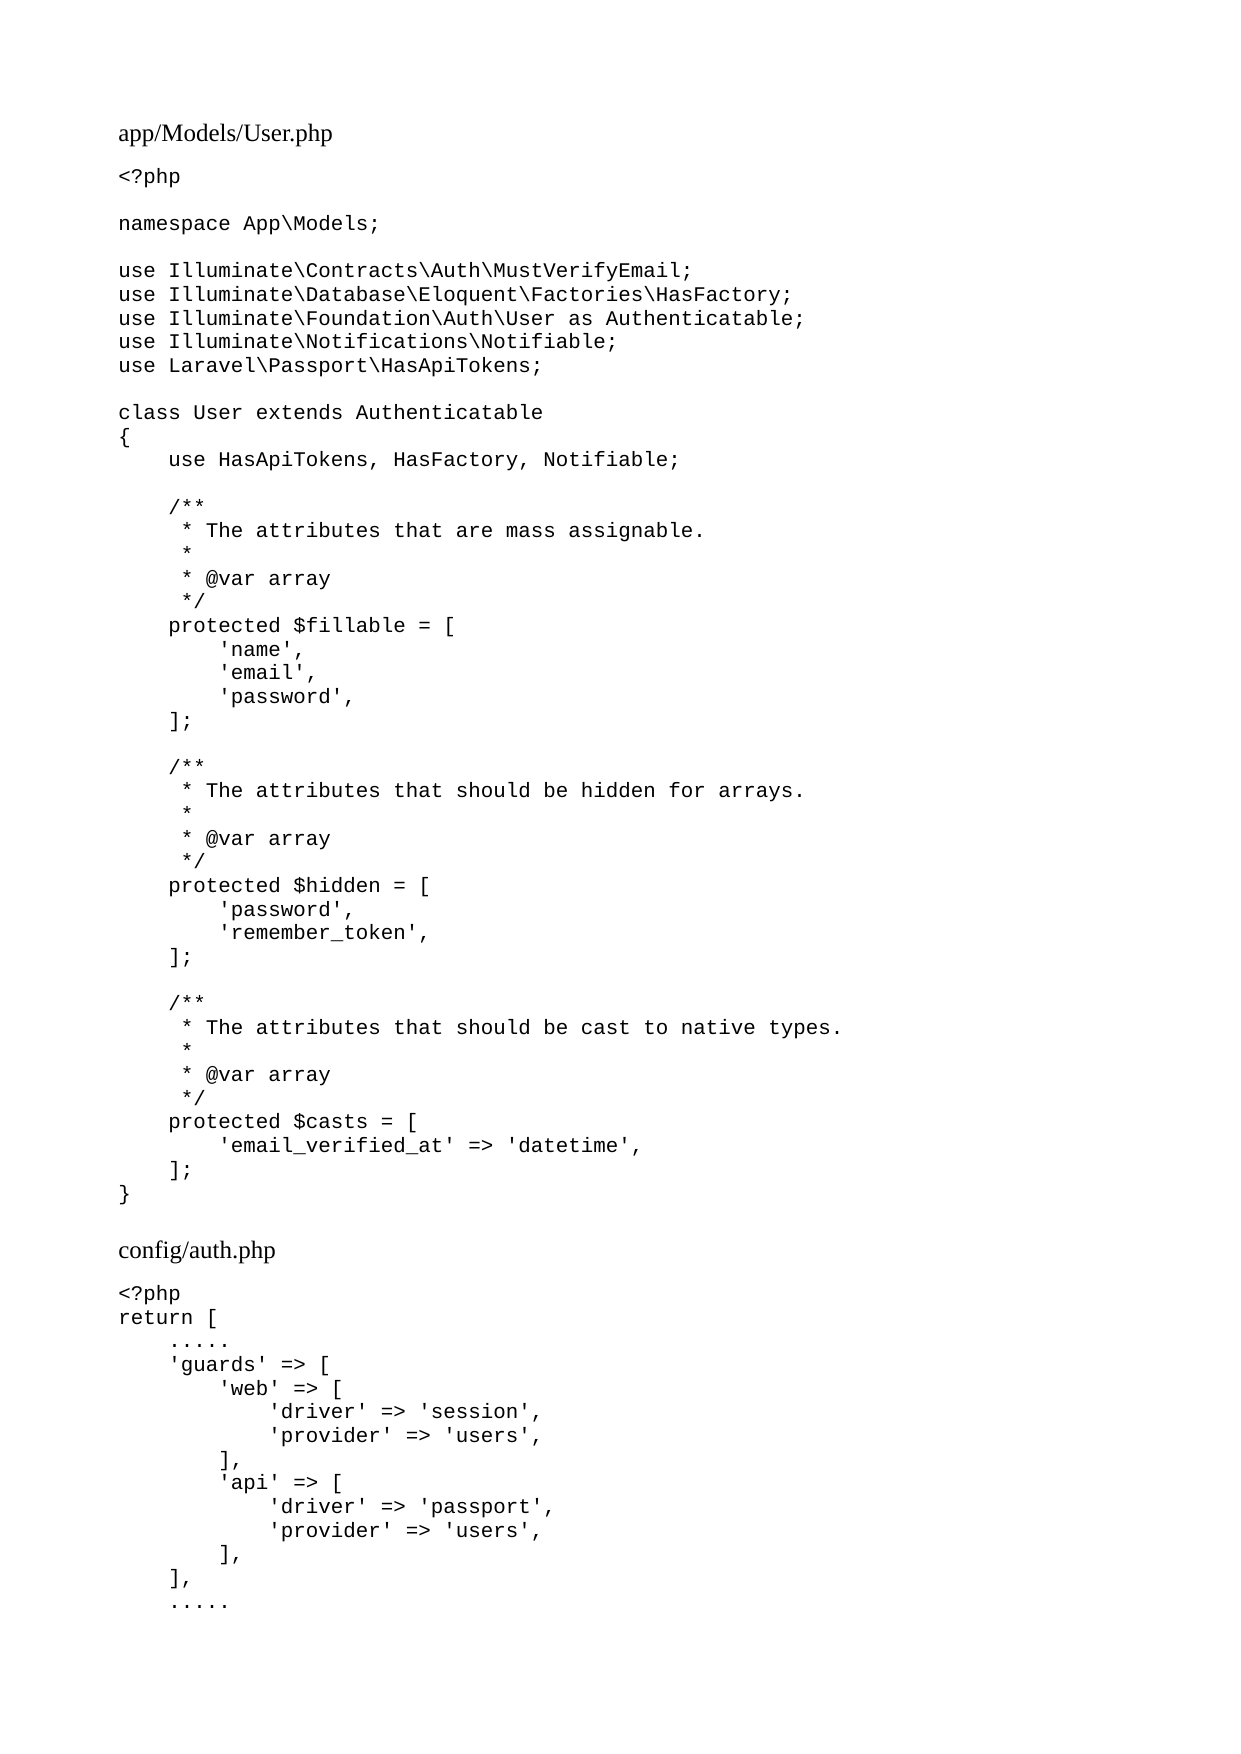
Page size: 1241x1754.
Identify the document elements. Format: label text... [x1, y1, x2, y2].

text ..... [118, 1591, 1122, 1614]
text ]; [118, 946, 1122, 970]
text ]; [118, 709, 1122, 733]
text protected $hidden = [ [118, 875, 1122, 899]
text 'driver' => 'passport', [118, 1496, 1122, 1520]
text * The attributes that are mass assignable. [118, 520, 1122, 544]
text app/Models/User.php [118, 118, 1122, 147]
text ]; [118, 1159, 1122, 1182]
text 'name', [118, 639, 1122, 662]
text 'email', [118, 662, 1122, 686]
text namespace App\Models; [118, 213, 1122, 237]
text * @var array [118, 568, 1122, 591]
text 'api' => [ [118, 1472, 1122, 1496]
text { [118, 426, 1122, 449]
text * The attributes that should be cast to native types. [118, 1017, 1122, 1041]
text use Illuminate\Foundation\Auth\User as Authenticatable; [118, 308, 1122, 331]
text */ [118, 851, 1122, 875]
text * [118, 804, 1122, 828]
text use Illuminate\Contracts\Auth\MustVerifyEmail; [118, 260, 1122, 284]
text /** [118, 497, 1122, 520]
text * [118, 544, 1122, 568]
text 'driver' => 'session', [118, 1401, 1122, 1425]
text class User extends Authenticatable [118, 402, 1122, 426]
text <?php [118, 166, 1122, 189]
text */ [118, 591, 1122, 615]
text use Laravel\Passport\HasApiTokens; [118, 355, 1122, 378]
text 'remember_token', [118, 922, 1122, 946]
text 'guards' => [ [118, 1354, 1122, 1378]
text * The attributes that should be hidden for arrays. [118, 781, 1122, 804]
text config/auth.php [118, 1236, 1122, 1264]
text ], [118, 1567, 1122, 1591]
text * [118, 1041, 1122, 1064]
text ], [118, 1543, 1122, 1567]
text protected $casts = [ [118, 1112, 1122, 1135]
text 'password', [118, 899, 1122, 922]
text 'web' => [ [118, 1378, 1122, 1401]
text use HasApiTokens, HasFactory, Notifiable; [118, 449, 1122, 473]
text ..... [118, 1331, 1122, 1354]
text use Illuminate\Database\Eloquent\Factories\HasFactory; [118, 284, 1122, 308]
text return [ [118, 1307, 1122, 1331]
text * @var array [118, 1064, 1122, 1088]
text 'password', [118, 686, 1122, 709]
text } [118, 1182, 1122, 1206]
text use Illuminate\Notifications\Notifiable; [118, 331, 1122, 355]
text * @var array [118, 828, 1122, 851]
text ], [118, 1449, 1122, 1472]
text /** [118, 993, 1122, 1017]
text */ [118, 1088, 1122, 1112]
text /** [118, 757, 1122, 781]
text 'provider' => 'users', [118, 1520, 1122, 1543]
text protected $fillable = [ [118, 615, 1122, 639]
text 'provider' => 'users', [118, 1425, 1122, 1449]
text <?php [118, 1283, 1122, 1307]
text 'email_verified_at' => 'datetime', [118, 1135, 1122, 1159]
